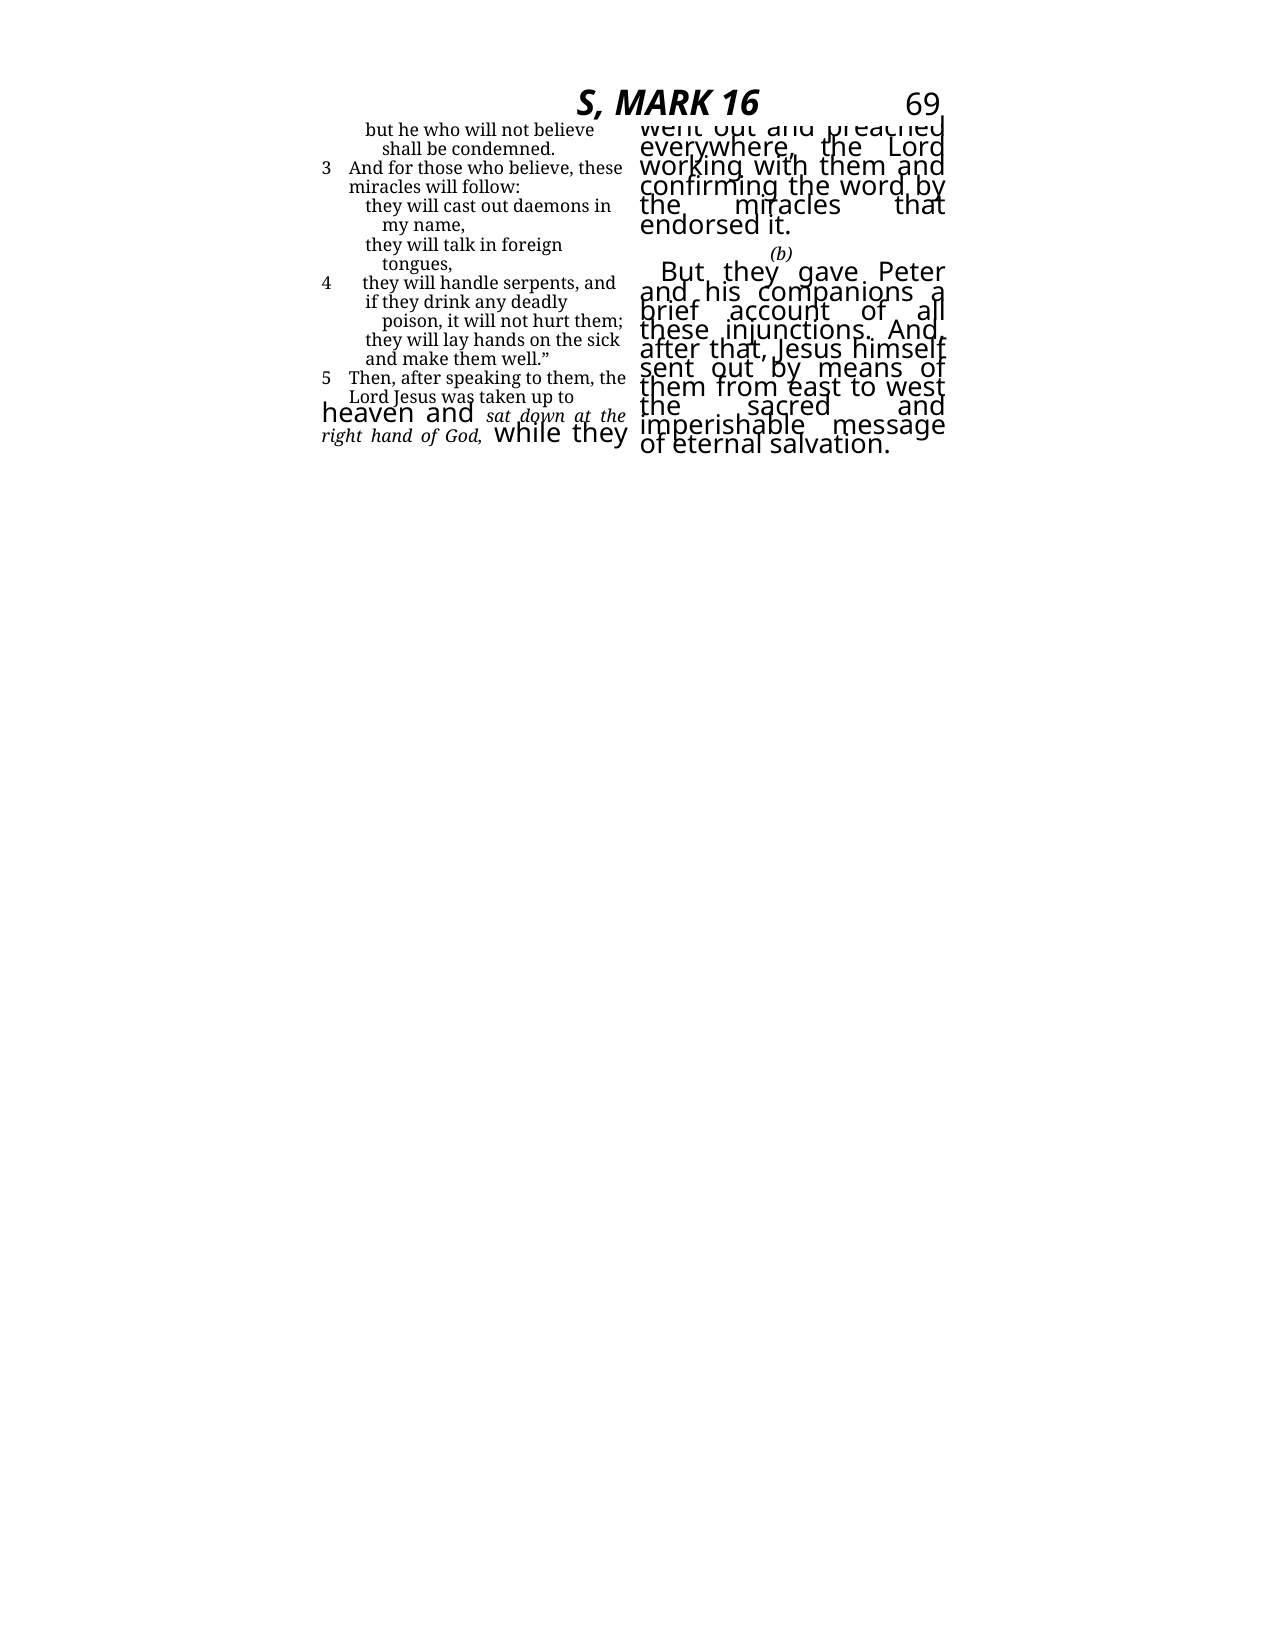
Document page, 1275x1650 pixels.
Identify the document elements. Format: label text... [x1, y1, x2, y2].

text heaven and sat down at the right hand of God, while they [321, 407, 628, 446]
list Then, after speaking to them, the Lord Jesus was taken up to [321, 369, 628, 407]
text they will talk in foreign tongues, [365, 236, 628, 274]
text they will cast out daemons in my name, [365, 198, 628, 236]
list they will handle serpents, and if they drink any deadly [321, 274, 628, 312]
text but he who will not believe shall be condemned. [365, 121, 628, 159]
text poison, it will not hurt them; they will lay hands on the sick and make them well.” [365, 312, 628, 369]
text (b) [639, 246, 925, 264]
text But they gave Peter and his companions a brief account of all these injunctions. And, after that, Jesus himself sent out by means of them from east to west the sacred and imperishable mes­sage of eternal salvation. [639, 267, 946, 457]
text went out and preached every­where, the Lord working with them and confirming the word by the miracles that endorsed it. [639, 121, 946, 238]
list And for those who believe, these miracles will follow: [321, 159, 628, 198]
